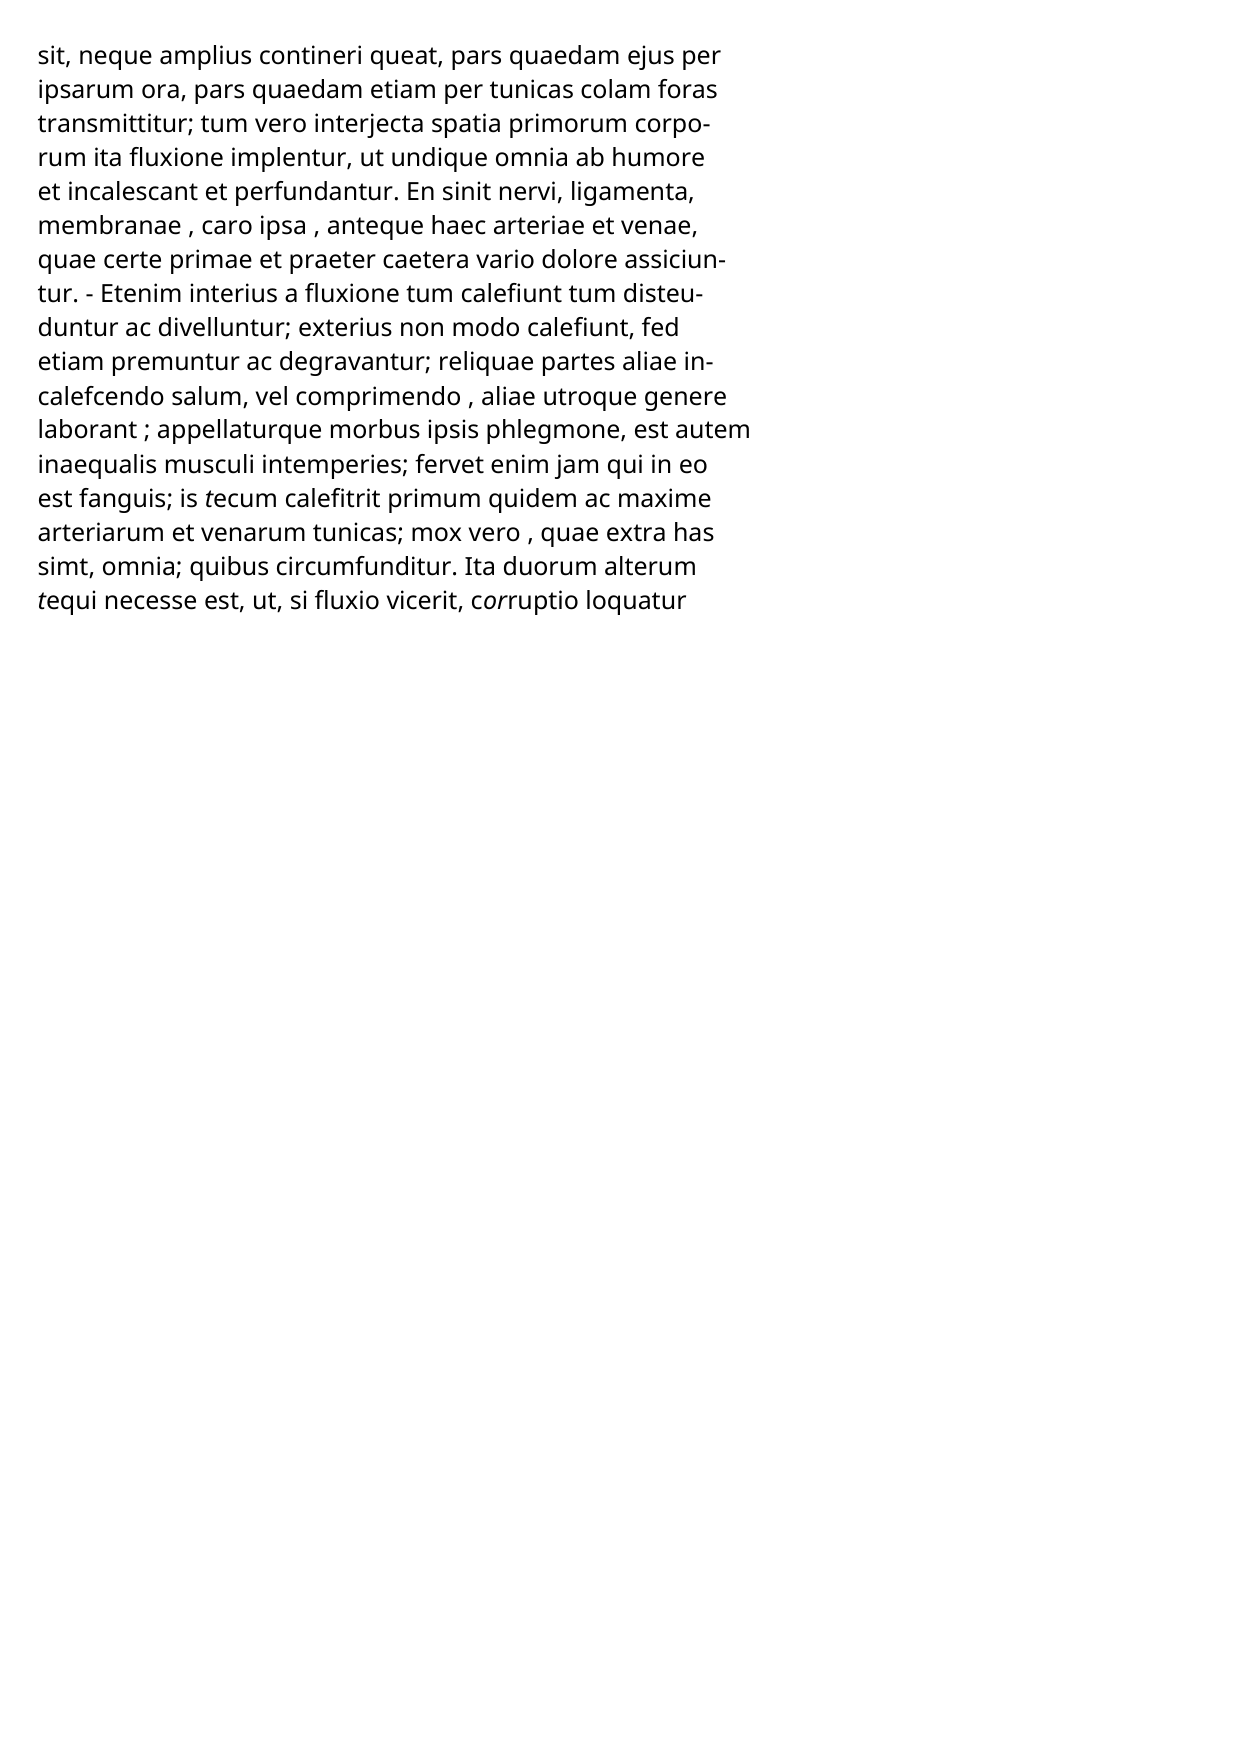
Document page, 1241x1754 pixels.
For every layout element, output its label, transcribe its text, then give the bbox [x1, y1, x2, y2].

text sit, neque amplius contineri queat, pars quaedam ejus per ipsarum ora, pars quaedam etiam per tunicas colam foras transmittitur; tum vero interjecta spatia primorum corpo- rum ita fluxione implentur, ut undique omnia ab humore et incalescant et perfundantur. En sinit nervi, ligamenta, membranae , caro ipsa , anteque haec arteriae et venae, quae certe primae et praeter caetera vario dolore assiciun- tur. - Etenim interius a fluxione tum calefiunt tum disteu- duntur ac divelluntur; exterius non modo calefiunt, fed etiam premuntur ac degravantur; reliquae partes aliae in- calefcendo salum, vel comprimendo , aliae utroque genere laborant ; appellaturque morbus ipsis phlegmone, est autem inaequalis musculi intemperies; fervet enim jam qui in eo est fanguis; is tecum calefitrit primum quidem ac maxime arteriarum et venarum tunicas; mox vero , quae extra has simt, omnia; quibus circumfunditur. Ita duorum alterum tequi necesse est, ut, si fluxio vicerit, corruptio loquatur [37, 37, 1203, 617]
